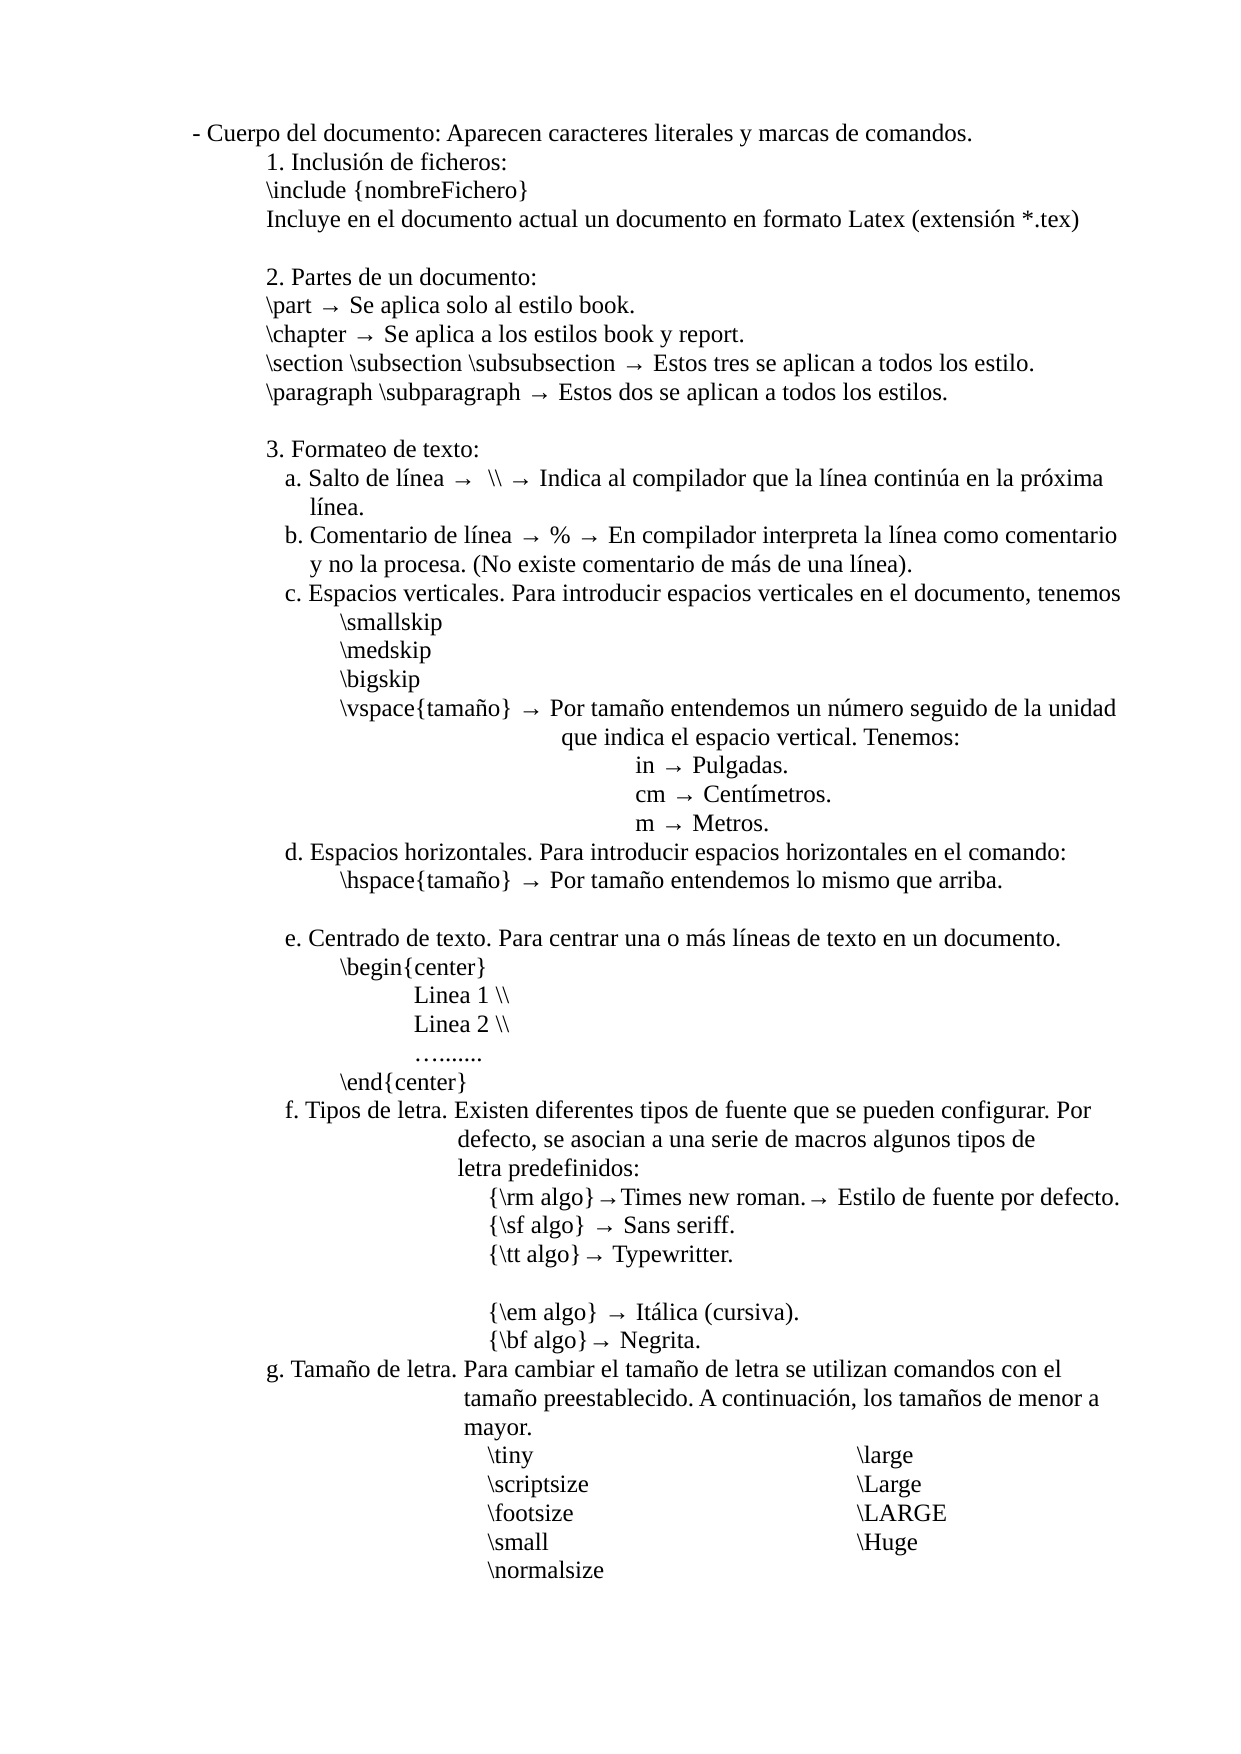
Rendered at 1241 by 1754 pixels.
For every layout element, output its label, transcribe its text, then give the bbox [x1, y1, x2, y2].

text tamaño preestablecido. A continuación, los tamaños de menor a [118, 1383, 1122, 1412]
text \include {nombreFichero} [118, 176, 1122, 204]
text {\rm algo}→Times new roman.→ Estilo de fuente por defecto. [118, 1182, 1122, 1211]
text \begin{center} [118, 952, 1122, 981]
text \vspace{tamaño} → Por tamaño entendemos un número seguido de la unidad que indica el espacio vertical. Tenemos: [118, 693, 1122, 751]
text m → Metros. [118, 808, 1122, 837]
text g. Tamaño de letra. Para cambiar el tamaño de letra se utilizan comandos con el [118, 1354, 1122, 1383]
text Incluye en el documento actual un documento en formato Latex (extensión *.tex) [118, 204, 1122, 233]
text Linea 2 \\ [118, 1009, 1122, 1038]
text 3. Formateo de texto: [118, 434, 1122, 463]
text {\em algo} → Itálica (cursiva). [118, 1297, 1122, 1326]
text \normalsize [118, 1556, 1122, 1584]
text in → Pulgadas. [118, 751, 1122, 779]
text \hspace{tamaño} → Por tamaño entendemos lo mismo que arriba. [118, 866, 1122, 894]
text mayor. [118, 1412, 1122, 1441]
text …....... [118, 1038, 1122, 1067]
text {\bf algo}→ Negrita. [118, 1326, 1122, 1354]
text Linea 1 \\ [118, 981, 1122, 1009]
text e. Centrado de texto. Para centrar una o más líneas de texto en un documento. [118, 923, 1122, 952]
text \smallskip [118, 607, 1122, 636]
text {\tt algo}→ Typewritter. [118, 1239, 1122, 1268]
text f. Tipos de letra. Existen diferentes tipos de fuente que se pueden configurar. Por [118, 1096, 1122, 1124]
text cm → Centímetros. [118, 779, 1122, 808]
text letra predefinidos: [118, 1153, 1122, 1182]
text \section \subsection \subsubsection → Estos tres se aplican a todos los estilo. [118, 348, 1122, 377]
text \bigskip [118, 664, 1122, 693]
text d. Espacios horizontales. Para introducir espacios horizontales en el comando: [118, 837, 1122, 866]
text b. Comentario de línea → % → En compilador interpreta la línea como comentario y no la procesa. (No existe comentario de más de una línea). [118, 521, 1122, 578]
text defecto, se asocian a una serie de macros algunos tipos de [118, 1124, 1122, 1153]
text \part → Se aplica solo al estilo book. [118, 291, 1122, 319]
text \end{center} [118, 1067, 1122, 1096]
text 1. Inclusión de ficheros: [118, 147, 1122, 176]
text \tiny \large [118, 1441, 1122, 1469]
text \medskip [118, 636, 1122, 664]
text \footsize \LARGE [118, 1498, 1122, 1527]
text a. Salto de línea → \\ → Indica al compilador que la línea continúa en la próxima línea. [118, 463, 1122, 521]
text \paragraph \subparagraph → Estos dos se aplican a todos los estilos. [118, 377, 1122, 406]
text - Cuerpo del documento: Aparecen caracteres literales y marcas de comandos. [118, 118, 1122, 147]
text \small \Huge [118, 1527, 1122, 1556]
text \chapter → Se aplica a los estilos book y report. [118, 319, 1122, 348]
text 2. Partes de un documento: [118, 262, 1122, 291]
text c. Espacios verticales. Para introducir espacios verticales en el documento, tenemos [118, 578, 1122, 607]
text {\sf algo} → Sans seriff. [118, 1211, 1122, 1239]
text \scriptsize \Large [118, 1469, 1122, 1498]
